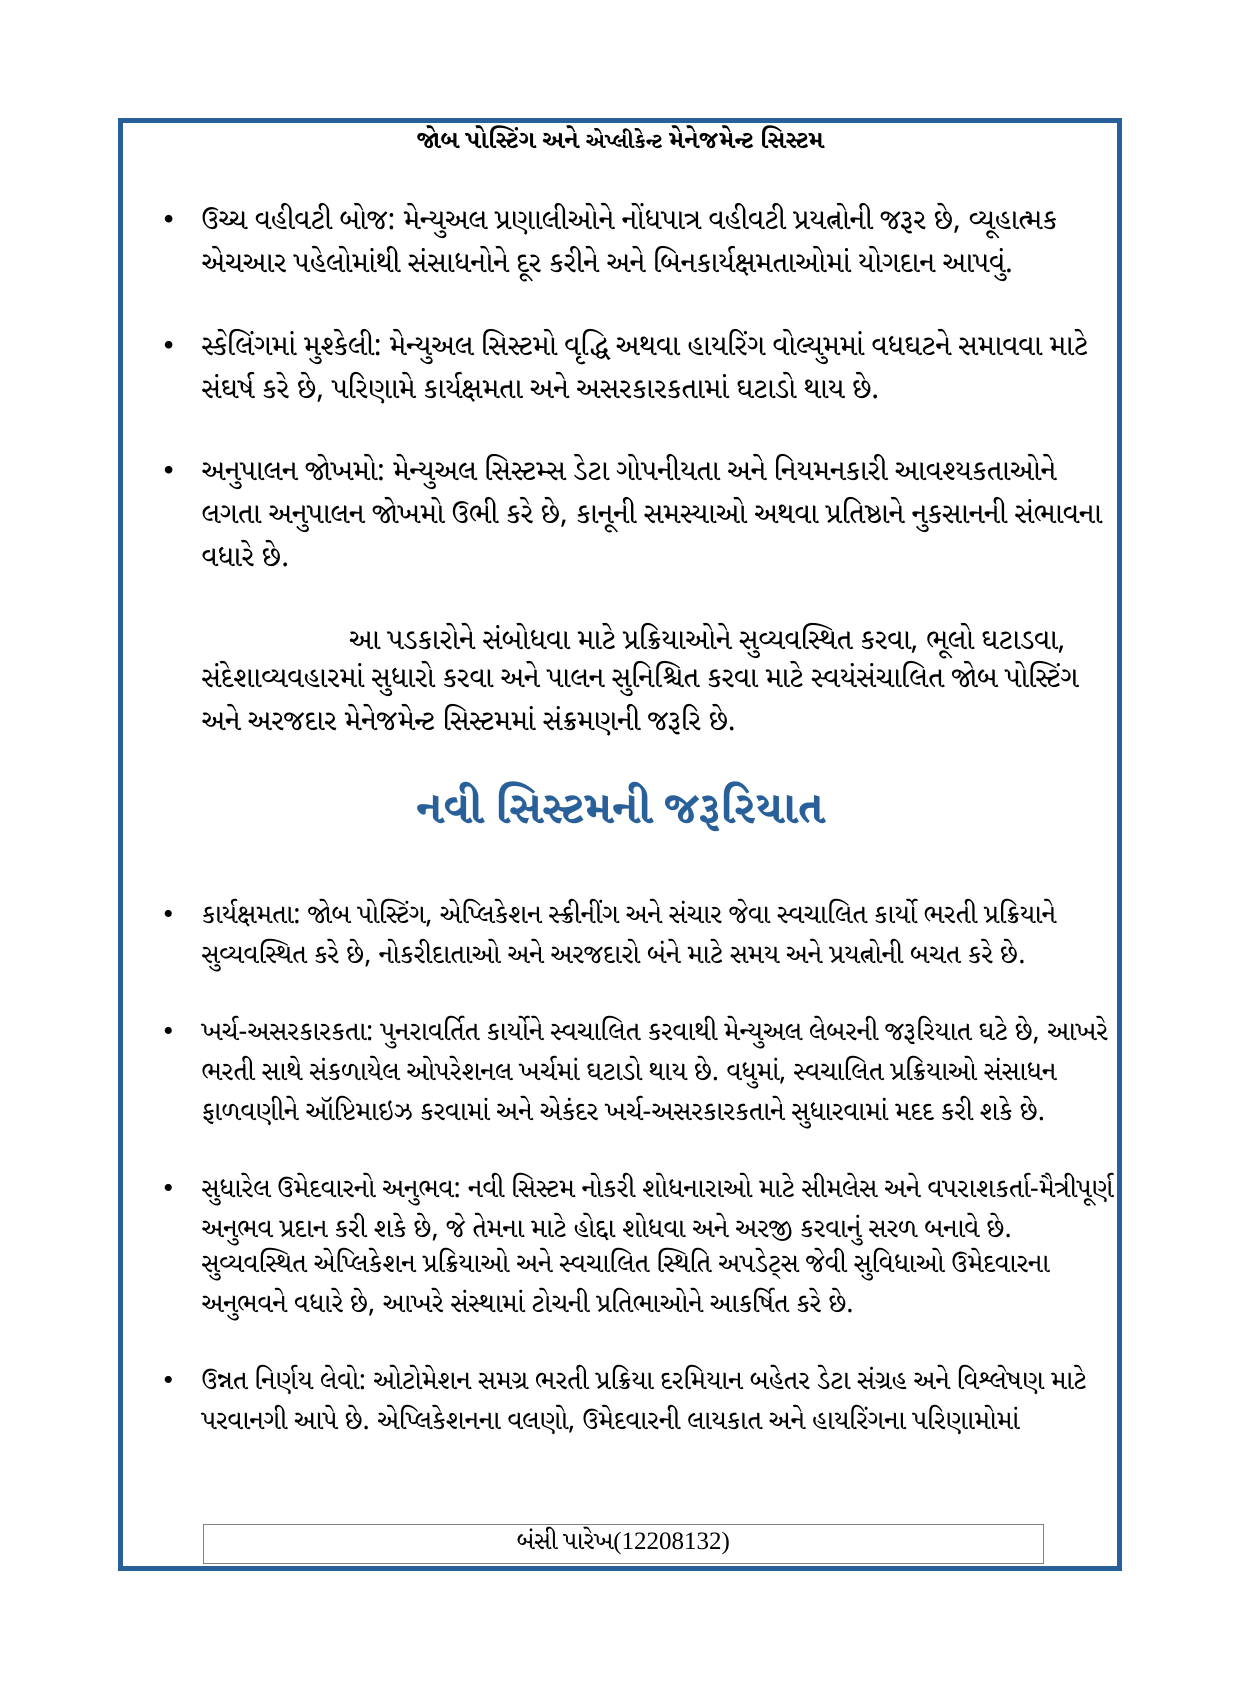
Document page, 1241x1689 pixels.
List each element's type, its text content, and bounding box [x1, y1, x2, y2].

list આ પડકારોને સંબોધવા માટે પ્રક્રિયાઓને સુવ્યવસ્થિત કરવા, ભૂલો ઘટાડવા, સંદેશાવ્યવહારમાં સુધારો કરવા અને પાલન સુનિશ્ચિત કરવા માટે સ્વયંસંચાલિત જોબ પોસ્ટિંગ અને અરજદાર મેનેજમેન્ટ સિસ્ટમમાં સંક્રમણની જરૂરિ છે. [163, 618, 1114, 742]
list ઉચ્ચ વહીવટી બોજ: મેન્યુઅલ પ્રણાલીઓને નોંધપાત્ર વહીવટી પ્રયત્નોની જરૂર છે, વ્યૂહાત્મક એચઆર પહેલોમાંથી સંસાધનોને દૂર કરીને અને બિનકાર્યક્ષમતાઓમાં યોગદાન આપવું. [163, 198, 1114, 284]
list ખર્ચ-અસરકારકતા: પુનરાવર્તિત કાર્યોને સ્વચાલિત કરવાથી મેન્યુઅલ લેબરની જરૂરિયાત ઘટે છે, આખરે ભરતી સાથે સંકળાયેલ ઓપરેશનલ ખર્ચમાં ઘટાડો થાય છે. વધુમાં, સ્વચાલિત પ્રક્રિયાઓ સંસાધન ફાળવણીને ઑપ્ટિમાઇઝ કરવામાં અને એકંદર ખર્ચ-અસરકારકતાને સુધારવામાં મદદ કરી શકે છે. [163, 1012, 1114, 1132]
text નવી સિસ્ટમની જરૂરિયાત [126, 782, 1114, 842]
list ઉન્નત નિર્ણય લેવો: ઓટોમેશન સમગ્ર ભરતી પ્રક્રિયા દરમિયાન બહેતર ડેટા સંગ્રહ અને વિશ્લેષણ માટે પરવાનગી આપે છે. એપ્લિકેશનના વલણો, ઉમેદવારની લાયકાત અને હાયરિંગના પરિણામોમાં [163, 1361, 1114, 1441]
list કાર્યક્ષમતા: જોબ પોસ્ટિંગ, એપ્લિકેશન સ્ક્રીનીંગ અને સંચાર જેવા સ્વચાલિત કાર્યો ભરતી પ્રક્રિયાને સુવ્યવસ્થિત કરે છે, નોકરીદાતાઓ અને અરજદારો બંને માટે સમય અને પ્રયત્નોની બચત કરે છે. [163, 895, 1114, 975]
list અનુપાલન જોખમો: મેન્યુઅલ સિસ્ટમ્સ ડેટા ગોપનીયતા અને નિયમનકારી આવશ્યકતાઓને લગતા અનુપાલન જોખમો ઉભી કરે છે, કાનૂની સમસ્યાઓ અથવા પ્રતિષ્ઠાને નુકસાનની સંભાવના વધારે છે. [163, 450, 1114, 579]
list સુધારેલ ઉમેદવારનો અનુભવ: નવી સિસ્ટમ નોકરી શોધનારાઓ માટે સીમલેસ અને વપરાશકર્તા-મૈત્રીપૂર્ણ અનુભવ પ્રદાન કરી શકે છે, જે તેમના માટે હોદ્દા શોધવા અને અરજી કરવાનું સરળ બનાવે છે. સુવ્યવસ્થિત એપ્લિકેશન પ્રક્રિયાઓ અને સ્વચાલિત સ્થિતિ અપડેટ્સ જેવી સુવિધાઓ ઉમેદવારના અનુભવને વધારે છે, આખરે સંસ્થામાં ટોચની પ્રતિભાઓને આકર્ષિત કરે છે. [163, 1168, 1114, 1324]
list સ્કેલિંગમાં મુશ્કેલી: મેન્યુઅલ સિસ્ટમો વૃદ્ધિ અથવા હાયરિંગ વોલ્યુમમાં વધઘટને સમાવવા માટે સંઘર્ષ કરે છે, પરિણામે કાર્યક્ષમતા અને અસરકારકતામાં ઘટાડો થાય છે. [163, 324, 1114, 410]
